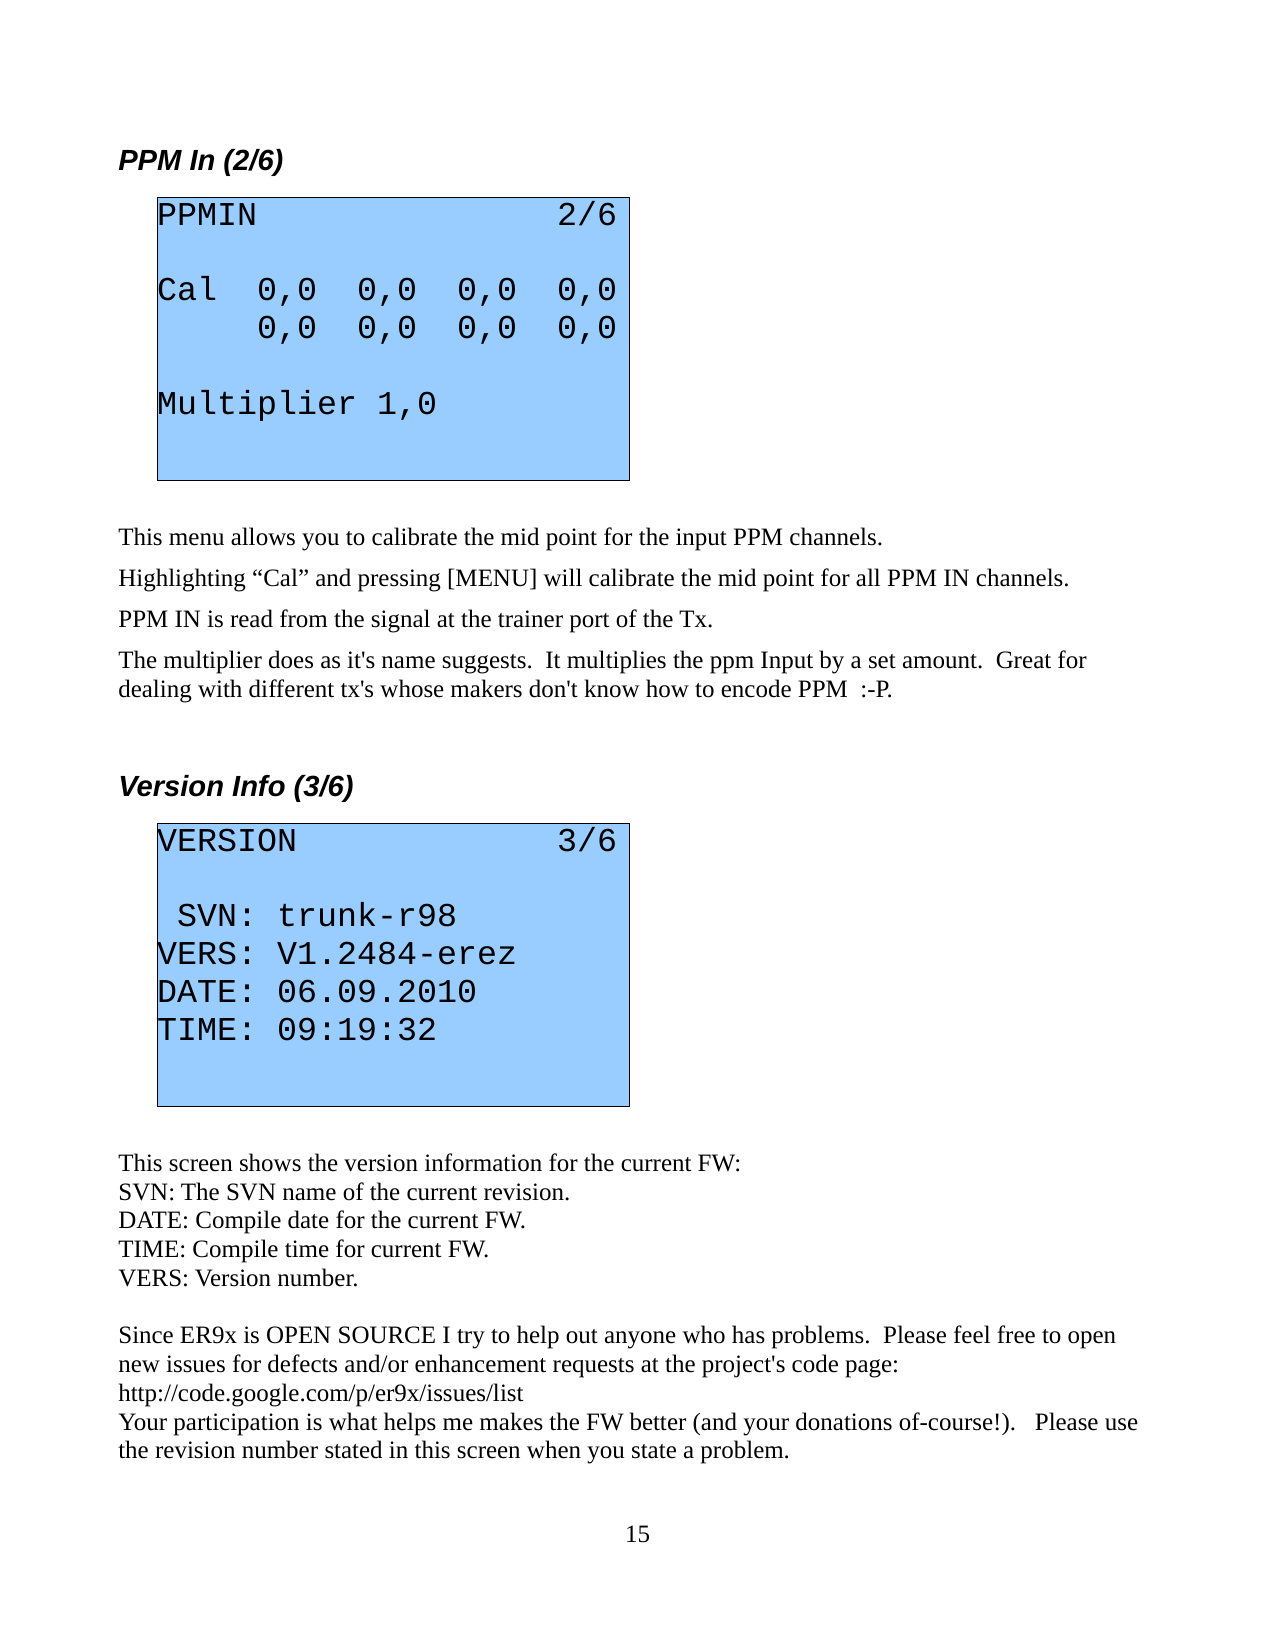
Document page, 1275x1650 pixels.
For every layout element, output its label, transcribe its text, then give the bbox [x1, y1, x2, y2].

text Your participation is what helps me makes the FW better (and your donations of-course!). Please use the revision number stated in this screen when you state a problem. [118, 1407, 1157, 1464]
subtitle Version Info (3/6) [118, 769, 1157, 803]
text This screen shows the version information for the current FW: [118, 1148, 1157, 1177]
text The multiplier does as it's name suggests. It multiplies the ppm Input by a set amount. Great for dealing with different tx's whose makers don't know how to encode PPM :-P. [118, 646, 1157, 703]
text VERS: Version number. [118, 1263, 1157, 1292]
text TIME: Compile time for current FW. [118, 1234, 1157, 1263]
text This menu allows you to calibrate the mid point for the input PPM channels. [118, 522, 1157, 551]
text SVN: The SVN name of the current revision. [118, 1177, 1157, 1205]
subtitle PPM In (2/6) [118, 143, 1157, 177]
text Since ER9x is OPEN SOURCE I try to help out anyone who has problems. Please feel free to open new issues for defects and/or enhancement requests at the project's code page: [118, 1320, 1157, 1378]
text DATE: Compile date for the current FW. [118, 1205, 1157, 1234]
text http://code.google.com/p/er9x/issues/list [118, 1378, 1157, 1407]
text PPM IN is read from the signal at the trainer port of the Tx. [118, 604, 1157, 633]
text Highlighting “Cal” and pressing [MENU] will calibrate the mid point for all PPM IN channels. [118, 563, 1157, 592]
